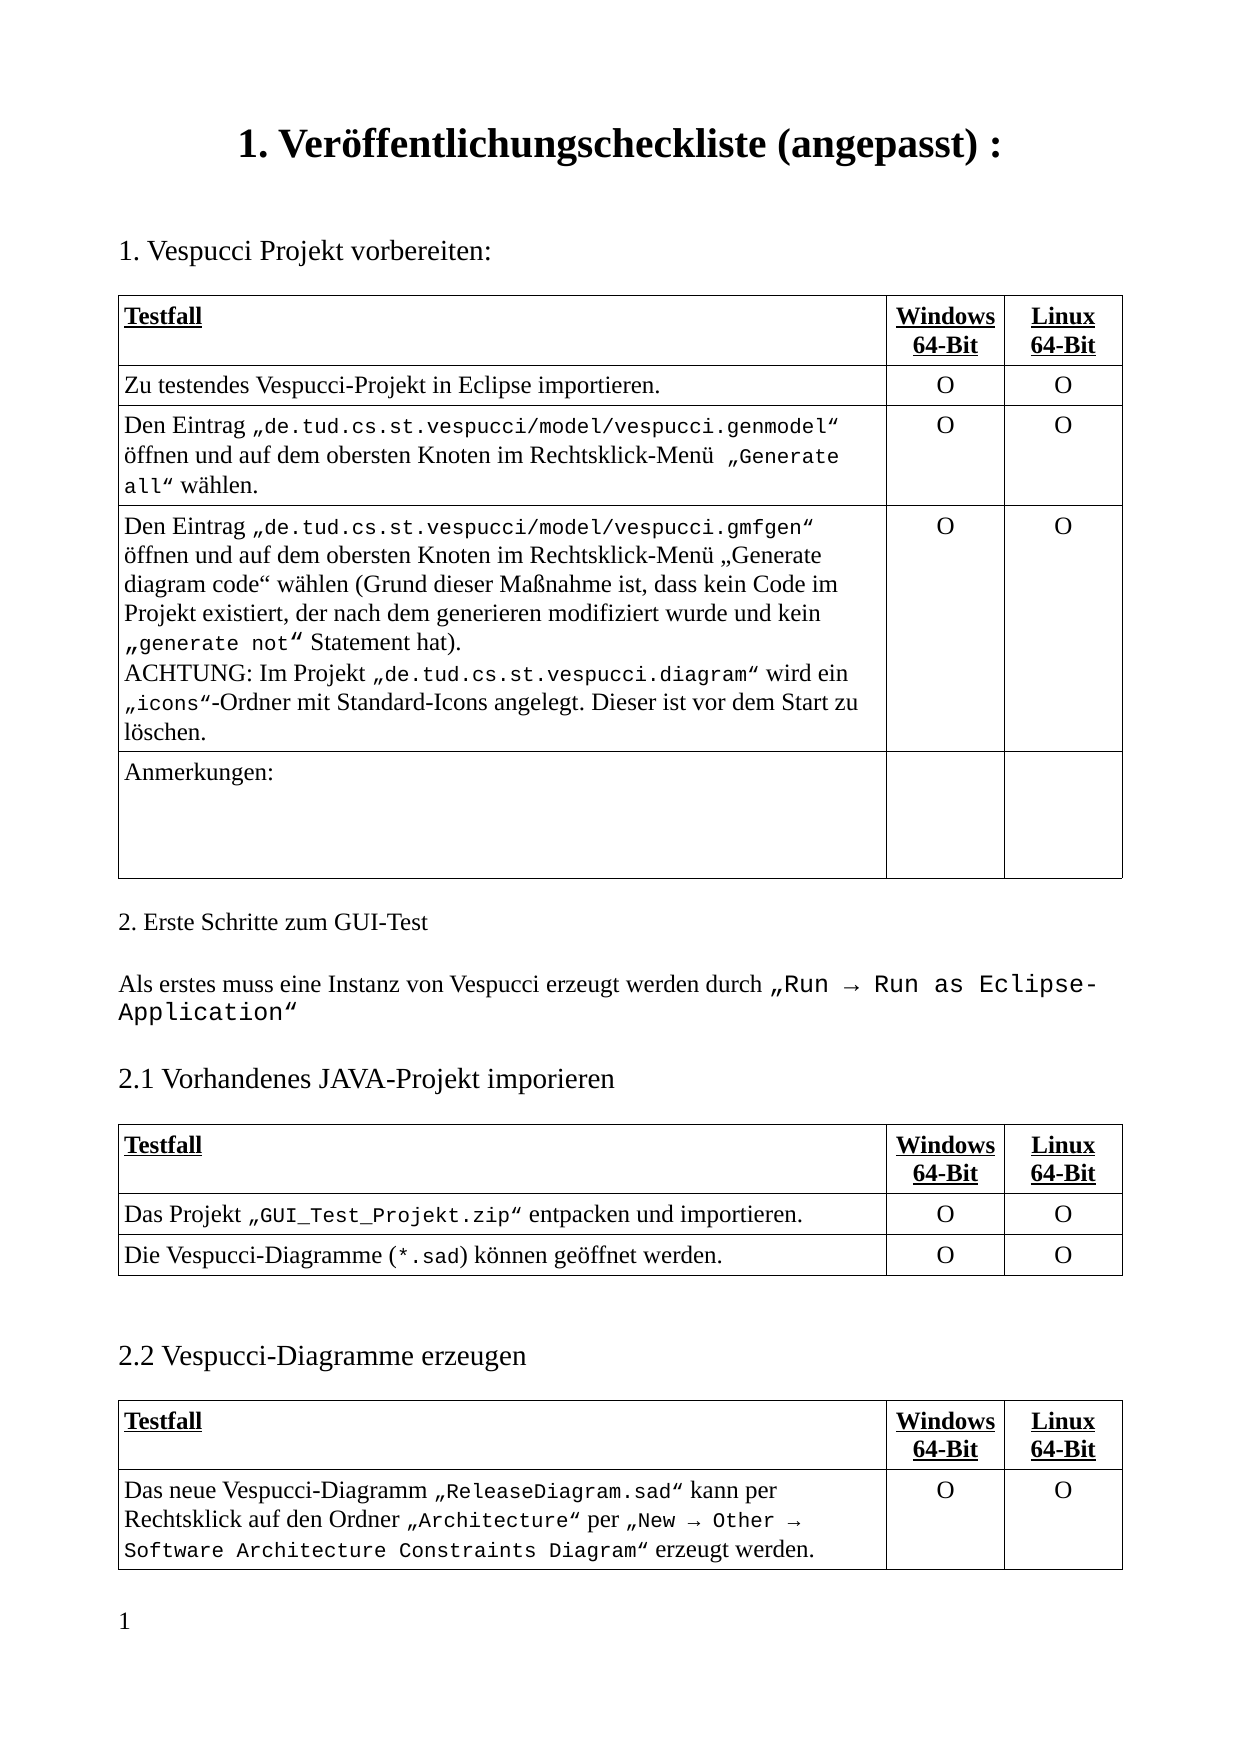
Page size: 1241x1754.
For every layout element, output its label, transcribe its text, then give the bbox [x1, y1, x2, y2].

table_cell O [887, 406, 1004, 505]
table_header Windows 64-Bit [887, 1125, 1004, 1193]
table_header Linux 64-Bit [1005, 1125, 1122, 1193]
table_cell O [1005, 1470, 1122, 1569]
table_cell O [1005, 406, 1122, 505]
table_cell O [887, 366, 1004, 405]
table_cell Den Eintrag „de.tud.cs.st.vespucci/model/vespucci.genmodel“ öffnen und auf dem obersten Knoten im Rechtsklick-Menü „Generate all“ wählen. [119, 406, 886, 505]
text 2. Erste Schritte zum GUI-Test [118, 907, 1122, 935]
table_header Testfall [119, 296, 886, 364]
text 1. Vespucci Projekt vorbereiten: [118, 233, 1122, 267]
table_cell O [1005, 366, 1122, 405]
text 1. Veröffentlichungscheckliste (angepasst) : [118, 118, 1122, 166]
table_cell O [1005, 506, 1122, 751]
table_cell O [887, 1194, 1004, 1234]
table_cell Das Projekt „GUI_Test_Projekt.zip“ entpacken und importieren. [119, 1194, 886, 1234]
table_cell [887, 752, 1004, 878]
text 2.1 Vorhandenes JAVA-Projekt imporieren [118, 1062, 1122, 1095]
table_cell O [887, 1470, 1004, 1569]
text 2.2 Vespucci-Diagramme erzeugen [118, 1338, 1122, 1371]
table_cell O [887, 1235, 1004, 1275]
table_header Testfall [119, 1125, 886, 1193]
table_cell O [1005, 1194, 1122, 1234]
table_header Linux 64-Bit [1005, 296, 1122, 364]
table_header Testfall [119, 1401, 886, 1469]
table_cell Den Eintrag „de.tud.cs.st.vespucci/model/vespucci.gmfgen“ öffnen und auf dem obersten Knoten im Rechtsklick-Menü „Generate diagram code“ wählen (Grund dieser Maßnahme ist, dass kein Code im Projekt existiert, der nach dem generieren modifiziert wurde und kein „generate not“ Statement hat). ACHTUNG: Im Projekt „de.tud.cs.st.vespucci.diagram“ wird ein „icons“-Ordner mit Standard-Icons angelegt. Dieser ist vor dem Start zu löschen. [119, 506, 886, 751]
table_header Linux 64-Bit [1005, 1401, 1122, 1469]
table_cell [1005, 752, 1122, 878]
table_cell O [887, 506, 1004, 751]
table_cell Die Vespucci-Diagramme (*.sad) können geöffnet werden. [119, 1235, 886, 1275]
table_header Windows 64-Bit [887, 1401, 1004, 1469]
table_cell O [1005, 1235, 1122, 1275]
table_cell Zu testendes Vespucci-Projekt in Eclipse importieren. [119, 366, 886, 405]
table_cell Das neue Vespucci-Diagramm „ReleaseDiagram.sad“ kann per Rechtsklick auf den Ordner „Architecture“ per „New → Other → Software Architecture Constraints Diagram“ erzeugt werden. [119, 1470, 886, 1569]
table_cell Anmerkungen: [119, 752, 886, 878]
text Als erstes muss eine Instanz von Vespucci erzeugt werden durch „Run → Run as Eclipse-Application“ [118, 969, 1122, 1028]
table_header Windows 64-Bit [887, 296, 1004, 364]
